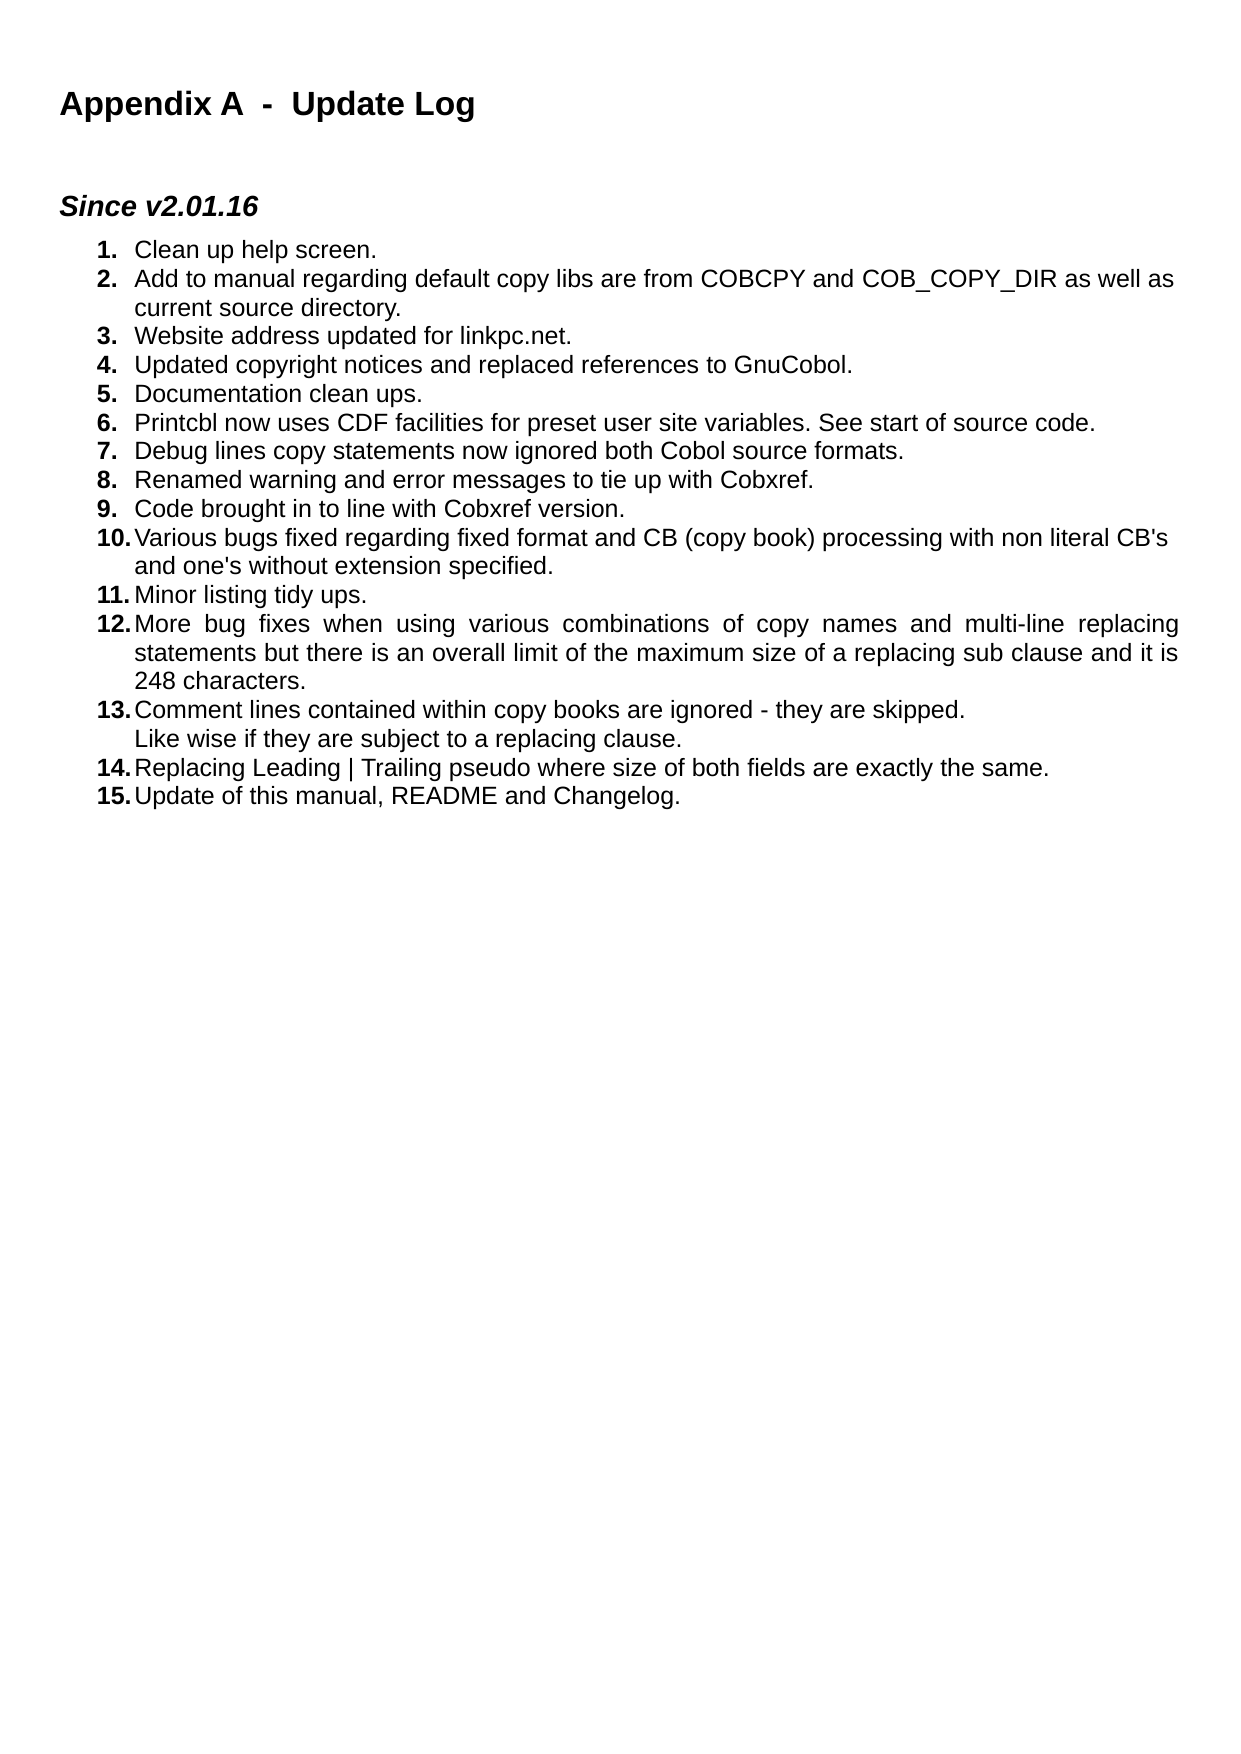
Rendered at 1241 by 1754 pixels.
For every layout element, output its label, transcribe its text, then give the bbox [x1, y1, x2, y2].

list Updated copyright notices and replaced references to GnuCobol. [97, 350, 1181, 379]
list Minor listing tidy ups. [97, 580, 1181, 609]
list Replacing Leading | Trailing pseudo where size of both fields are exactly the same. [97, 752, 1181, 781]
list Debug lines copy statements now ignored both Cobol source formats. [97, 436, 1181, 465]
list More bug fixes when using various combinations of copy names and multi-line replacing statements but there is an overall limit of the maximum size of a replacing sub clause and it is 248 characters. [97, 609, 1181, 695]
list Update of this manual, README and Changelog. [97, 781, 1181, 810]
list Printcbl now uses CDF facilities for preset user site variables. See start of source code. [97, 407, 1181, 436]
list Clean up help screen. [97, 235, 1181, 264]
list Renamed warning and error messages to tie up with Cobxref. [97, 465, 1181, 494]
list Comment lines contained within copy books are ignored - they are skipped. [97, 695, 1181, 724]
list Documentation clean ups. [97, 379, 1181, 407]
subtitle Appendix A - Update Log [59, 84, 1181, 123]
list Code brought in to line with Cobxref version. [97, 494, 1181, 522]
list Various bugs fixed regarding fixed format and CB (copy book) processing with non literal CB's and one's without extension specified. [97, 522, 1181, 580]
list Like wise if they are subject to a replacing clause. [97, 724, 1181, 752]
list Add to manual regarding default copy libs are from COBCPY and COB_COPY_DIR as well as current source directory. [97, 264, 1181, 321]
subtitle Since v2.01.16 [59, 189, 1181, 222]
list Website address updated for linkpc.net. [97, 321, 1181, 350]
